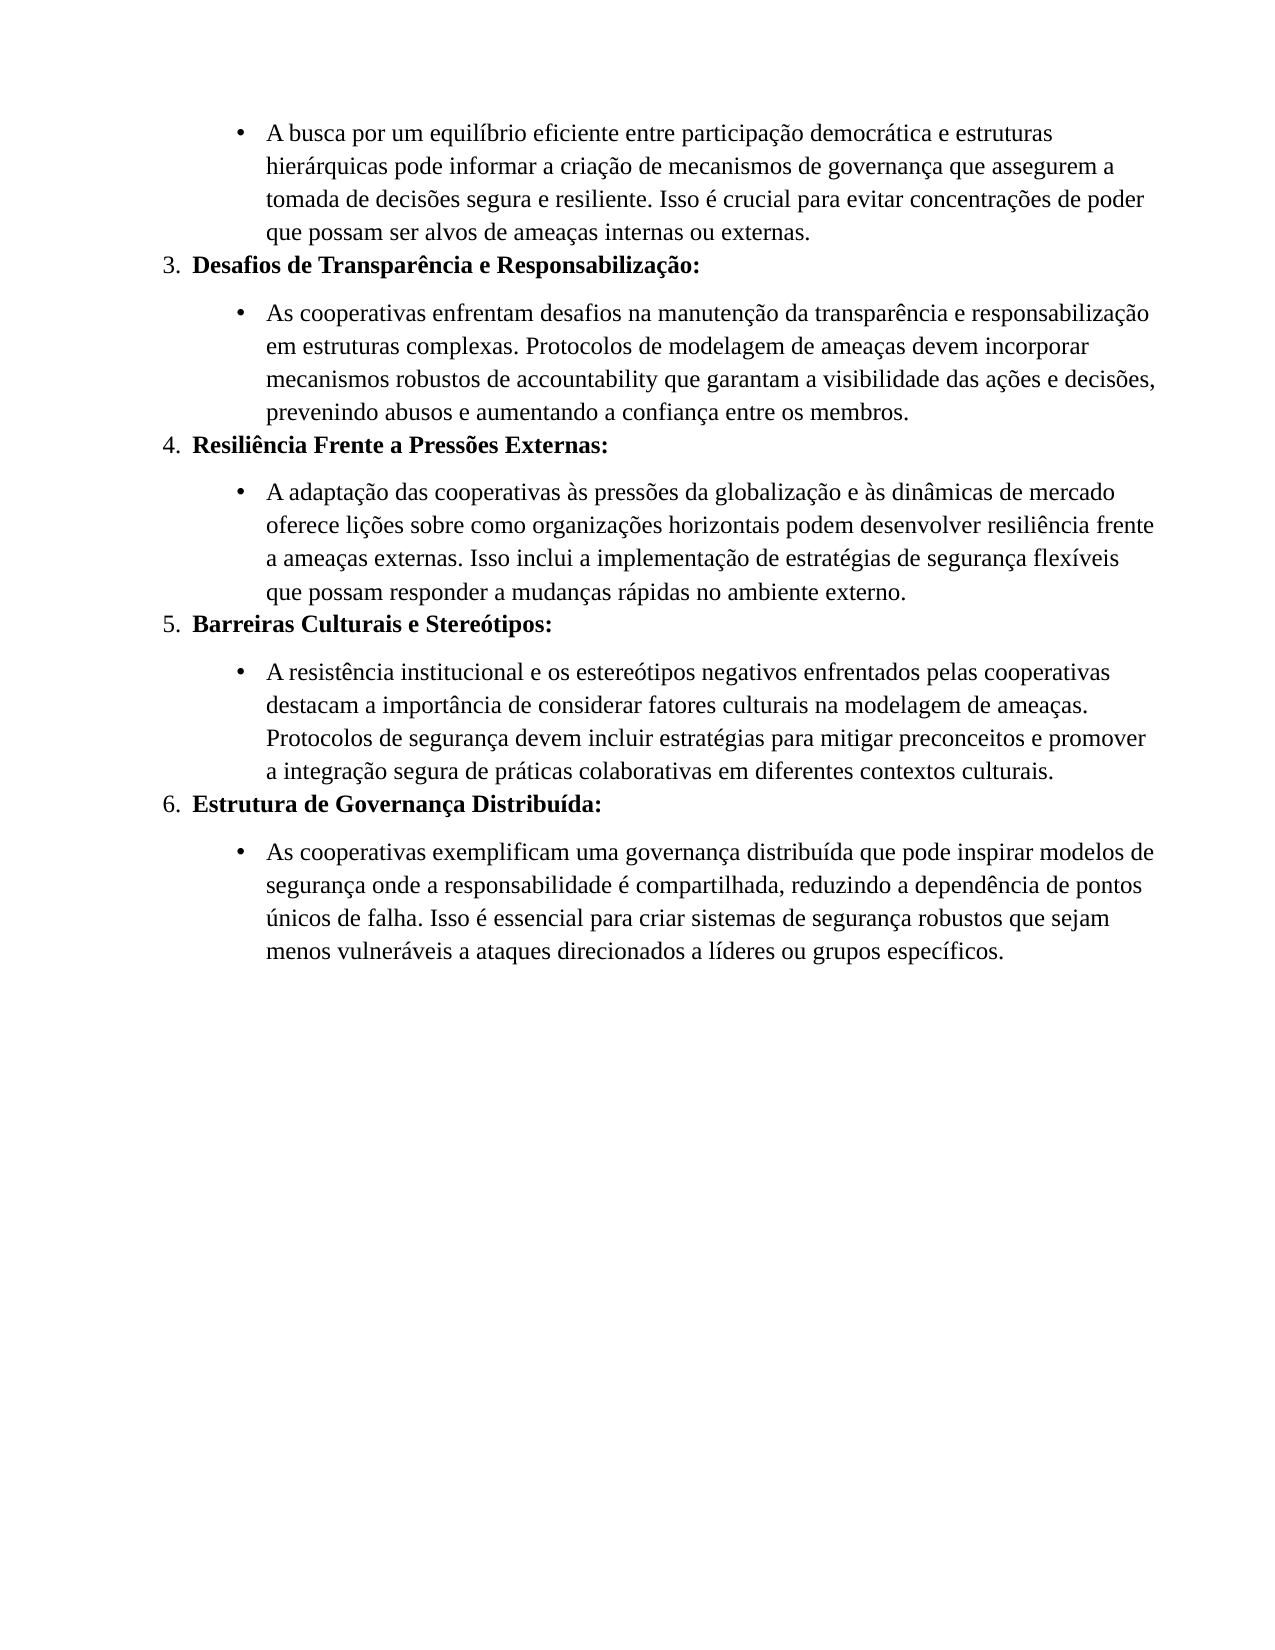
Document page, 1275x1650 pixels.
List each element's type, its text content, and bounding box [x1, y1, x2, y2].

list As cooperativas enfrentam desafios na manutenção da transparência e responsabilização em estruturas complexas. Protocolos de modelagem de ameaças devem incorporar mecanismos robustos de accountability que garantam a visibilidade das ações e decisões, prevenindo abusos e aumentando a confiança entre os membros. [236, 298, 1157, 426]
list Resiliência Frente a Pressões Externas: [162, 430, 1157, 459]
list A adaptação das cooperativas às pressões da globalização e às dinâmicas de mercado oferece lições sobre como organizações horizontais podem desenvolver resiliência frente a ameaças externas. Isso inclui a implementação de estratégias de segurança flexíveis que possam responder a mudanças rápidas no ambiente externo. [236, 477, 1157, 605]
list A resistência institucional e os estereótipos negativos enfrentados pelas cooperativas destacam a importância de considerar fatores culturais na modelagem de ameaças. Protocolos de segurança devem incluir estratégias para mitigar preconceitos e promover a integração segura de práticas colaborativas em diferentes contextos culturais. [236, 657, 1157, 785]
list Barreiras Culturais e Stereótipos: [162, 609, 1157, 638]
list Desafios de Transparência e Responsabilização: [162, 250, 1157, 279]
list Estrutura de Governança Distribuída: [162, 789, 1157, 818]
list As cooperativas exemplificam uma governança distribuída que pode inspirar modelos de segurança onde a responsabilidade é compartilhada, reduzindo a dependência de pontos únicos de falha. Isso é essencial para criar sistemas de segurança robustos que sejam menos vulneráveis a ataques direcionados a líderes ou grupos específicos. [236, 837, 1157, 965]
list A busca por um equilíbrio eficiente entre participação democrática e estruturas hierárquicas pode informar a criação de mecanismos de governança que assegurem a tomada de decisões segura e resiliente. Isso é crucial para evitar concentrações de poder que possam ser alvos de ameaças internas ou externas. [236, 118, 1157, 246]
